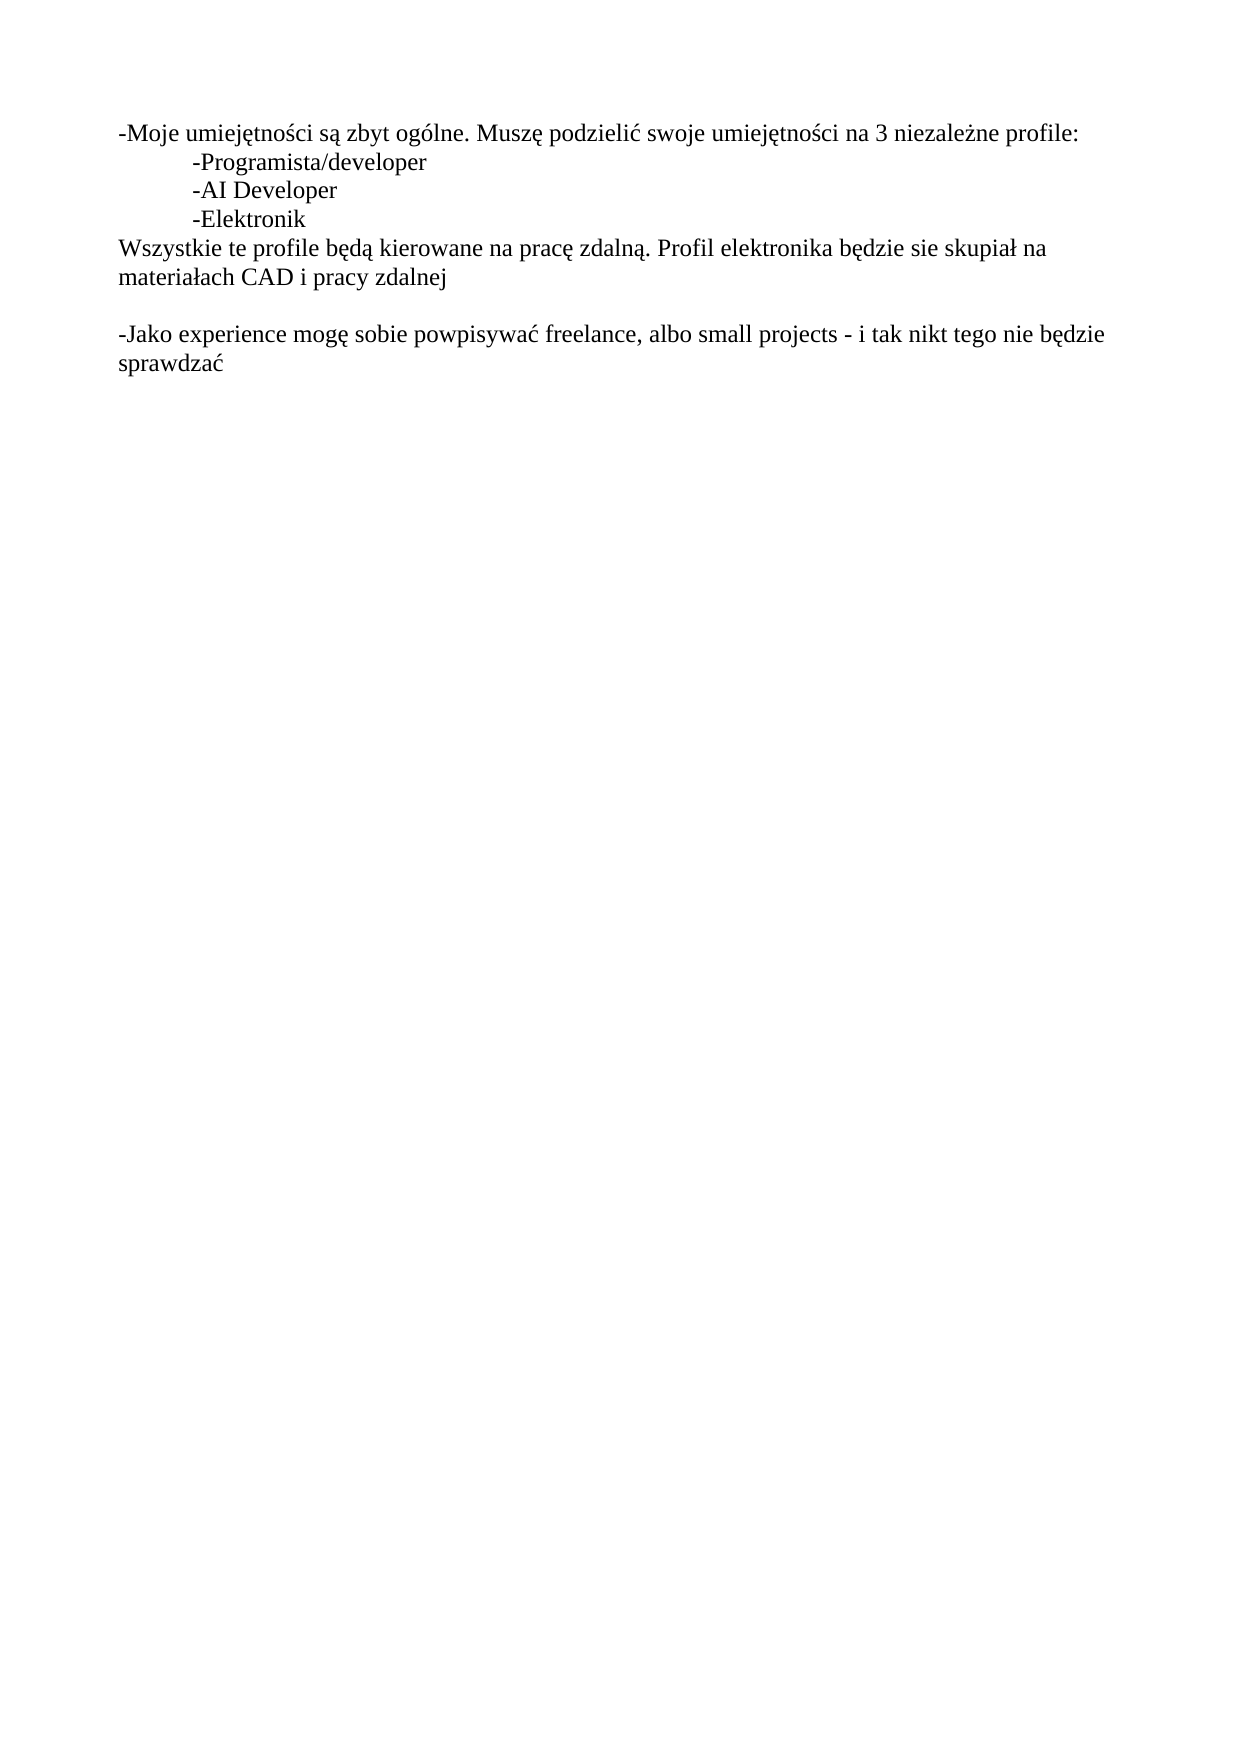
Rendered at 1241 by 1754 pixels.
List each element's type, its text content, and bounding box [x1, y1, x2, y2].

text Wszystkie te profile będą kierowane na pracę zdalną. Profil elektronika będzie sie skupiał na materiałach CAD i pracy zdalnej [118, 233, 1122, 291]
text -Moje umiejętności są zbyt ogólne. Muszę podzielić swoje umiejętności na 3 niezależne profile: -Programista/developer [118, 118, 1122, 176]
text -AI Developer [118, 176, 1122, 204]
text -Elektronik [118, 204, 1122, 233]
text -Jako experience mogę sobie powpisywać freelance, albo small projects - i tak nikt tego nie będzie sprawdzać [118, 319, 1122, 377]
